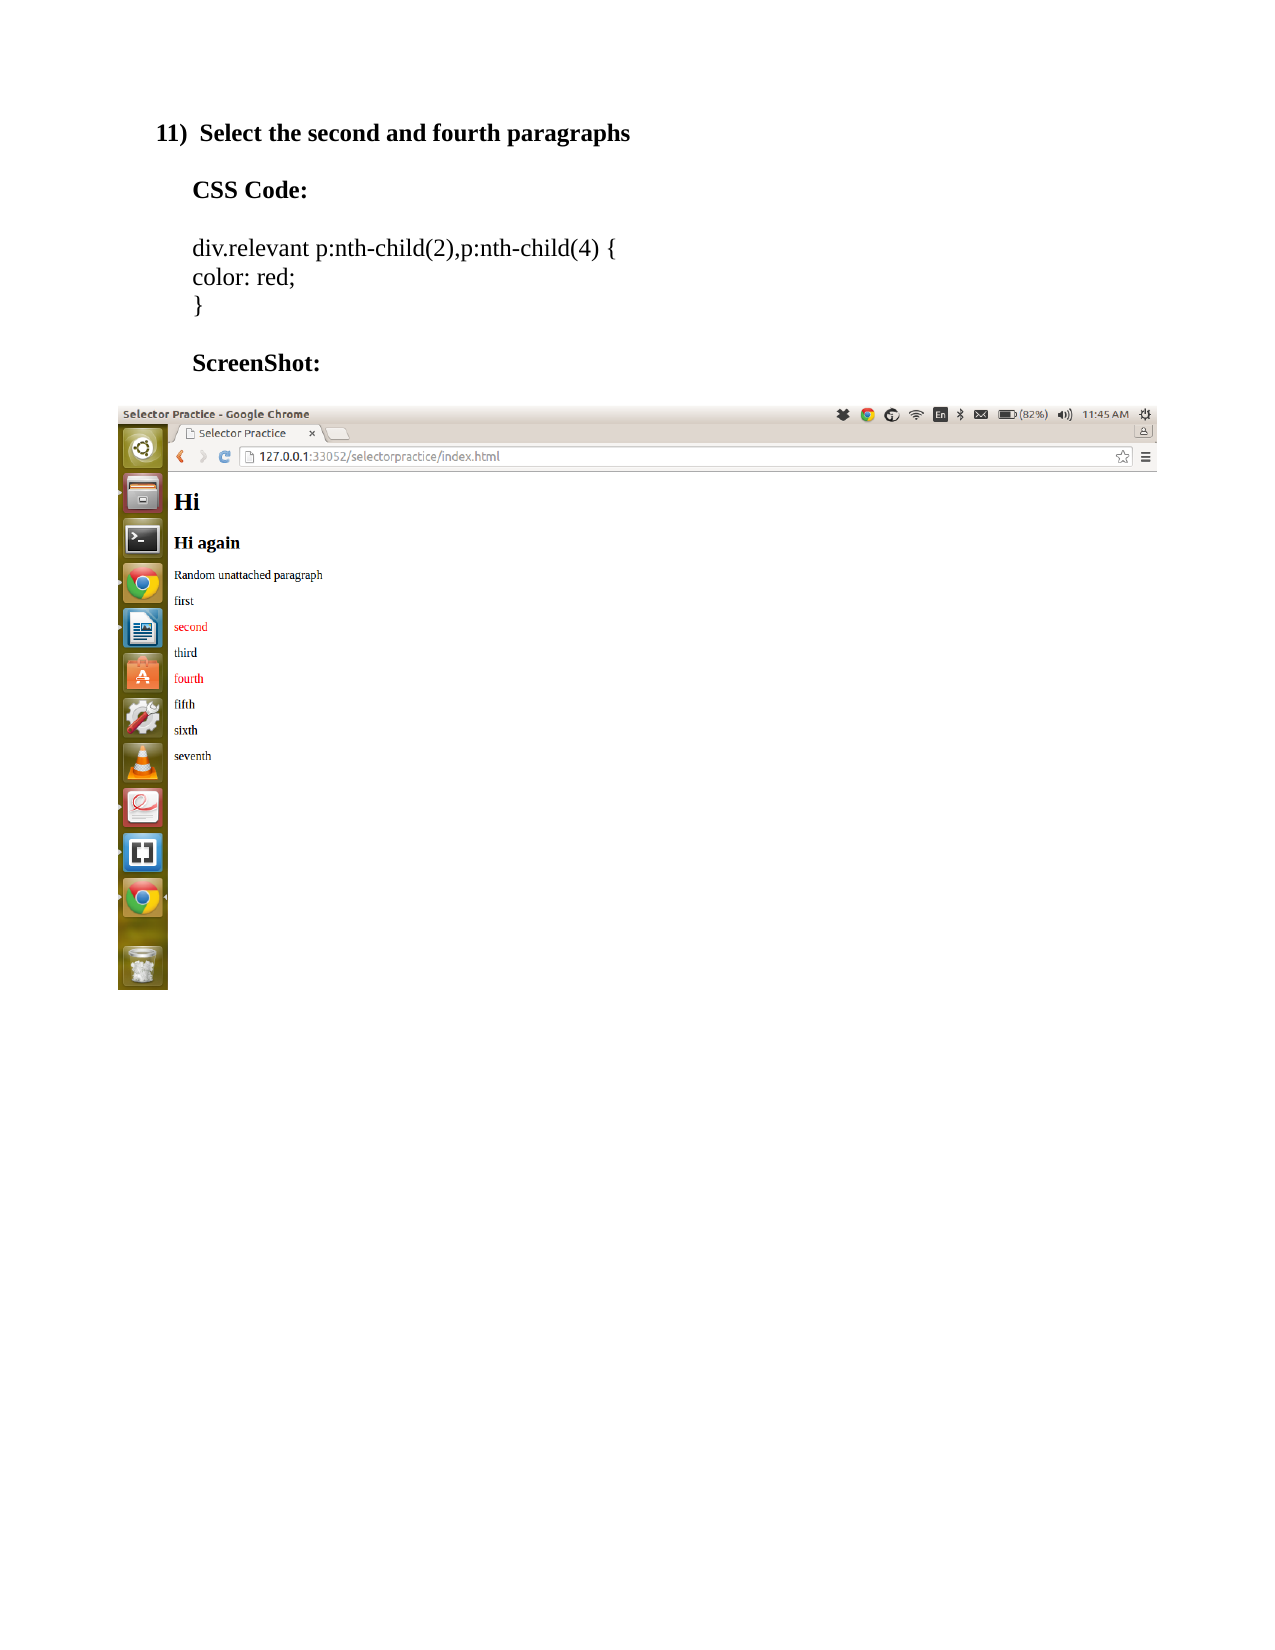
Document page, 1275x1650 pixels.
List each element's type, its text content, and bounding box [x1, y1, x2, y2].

text } [118, 291, 1157, 319]
picture [118, 405, 1157, 990]
text color: red; [118, 262, 1157, 291]
text CSS Code: [118, 176, 1157, 204]
text ScreenShot: [118, 348, 1157, 377]
text div.relevant p:nth-child(2),p:nth-child(4) { [118, 233, 1157, 262]
list Select the second and fourth paragraphs [156, 118, 1157, 147]
